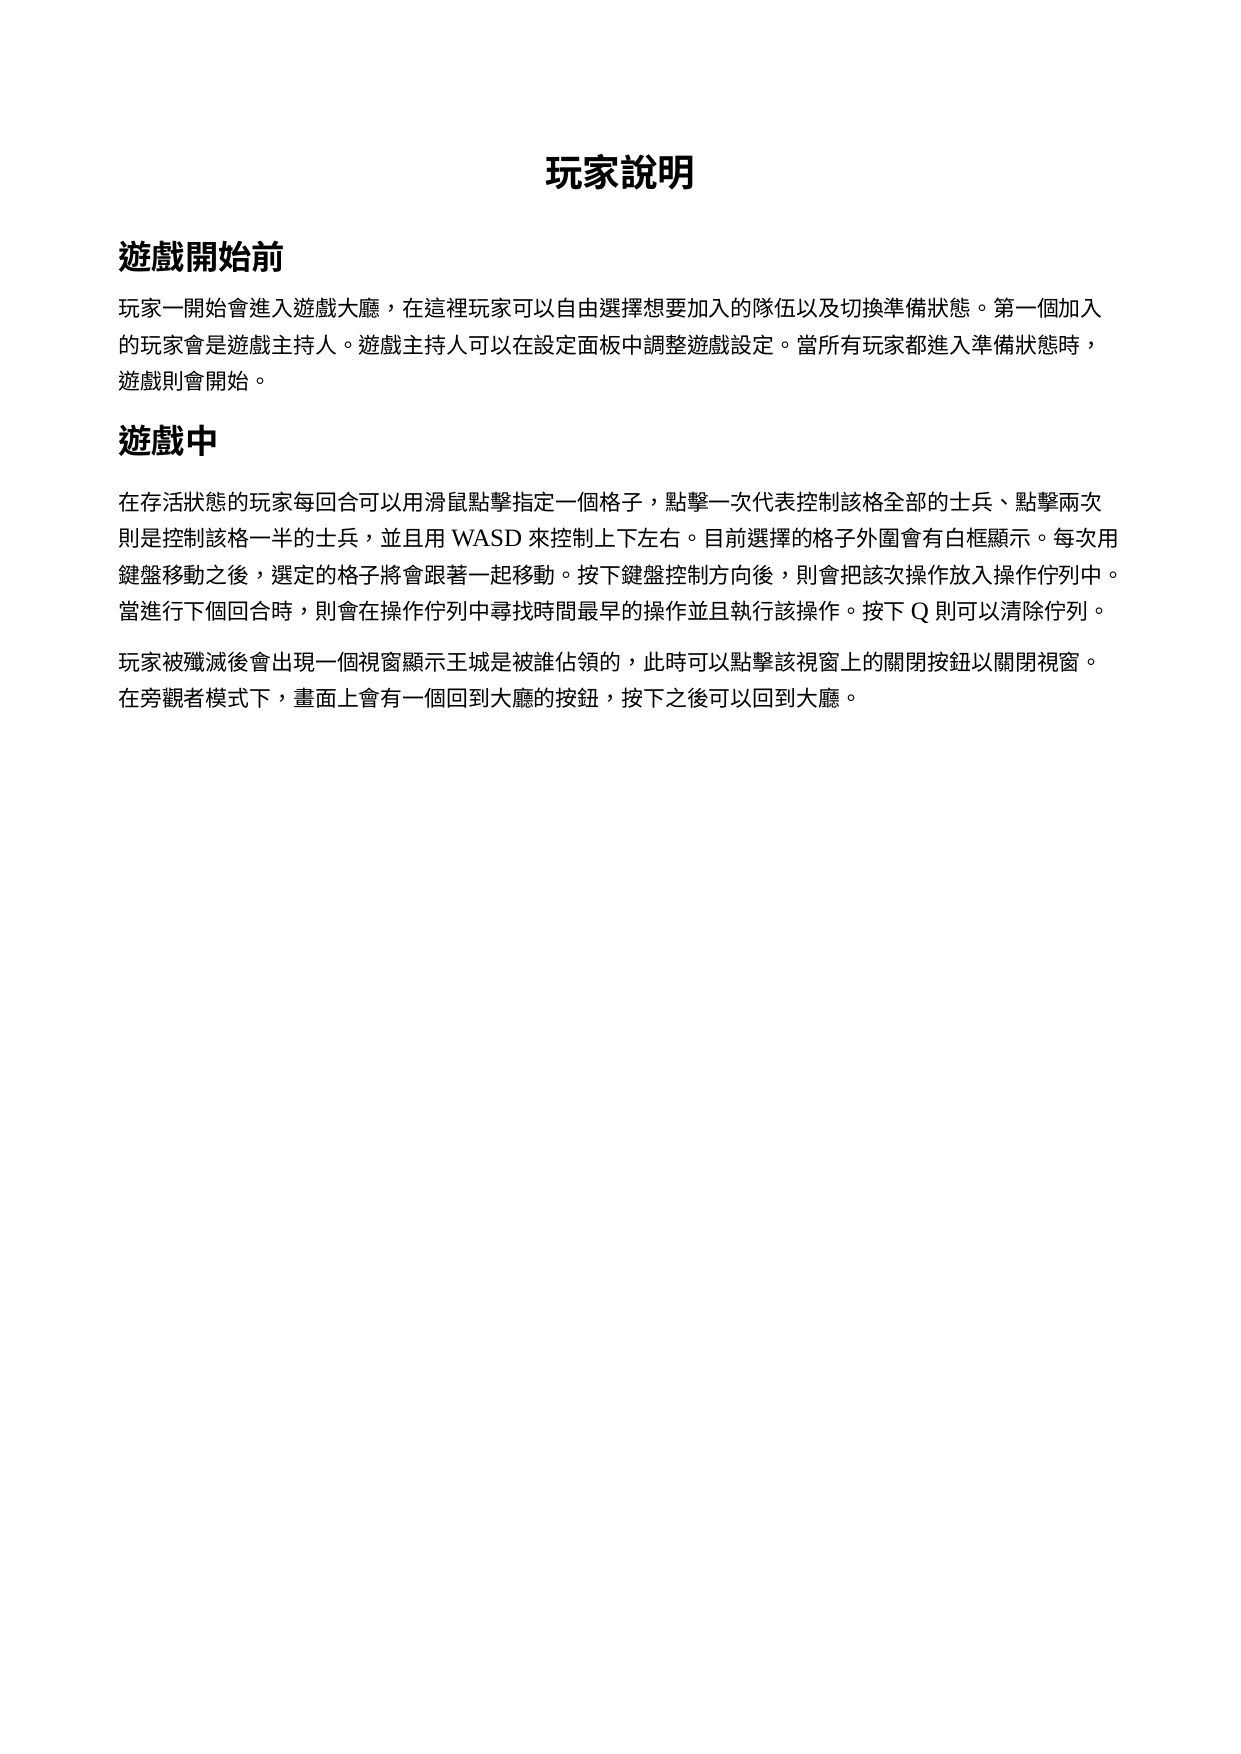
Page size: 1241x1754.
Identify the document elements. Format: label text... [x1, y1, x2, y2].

text 玩家被殲滅後會出現一個視窗顯示王城是被誰佔領的，此時可以點擊該視窗上的關閉按鈕以關閉視窗。在旁觀者模式下，畫面上會有一個回到大廳的按鈕，按下之後可以回到大廳。 [118, 645, 1122, 713]
text 在存活狀態的玩家每回合可以用滑鼠點擊指定一個格子，點擊一次代表控制該格全部的士兵、點擊兩次則是控制該格一半的士兵，並且用 WASD 來控制上下左右。目前選擇的格子外圍會有白框顯示。每次用鍵盤移動之後，選定的格子將會跟著一起移動。按下鍵盤控制方向後，則會把該次操作放入操作佇列中。當進行下個回合時，則會在操作佇列中尋找時間最早的操作並且執行該操作。按下 Q 則可以清除佇列。 [118, 485, 1122, 626]
text 玩家一開始會進入遊戲大廳，在這裡玩家可以自由選擇想要加入的隊伍以及切換準備狀態。第一個加入的玩家會是遊戲主持人。遊戲主持人可以在設定面板中調整遊戲設定。當所有玩家都進入準備狀態時，遊戲則會開始。 [118, 291, 1122, 396]
subtitle 遊戲開始前 [118, 231, 1122, 279]
text 遊戲中 [118, 415, 1122, 463]
subtitle 玩家說明 [118, 143, 1122, 197]
